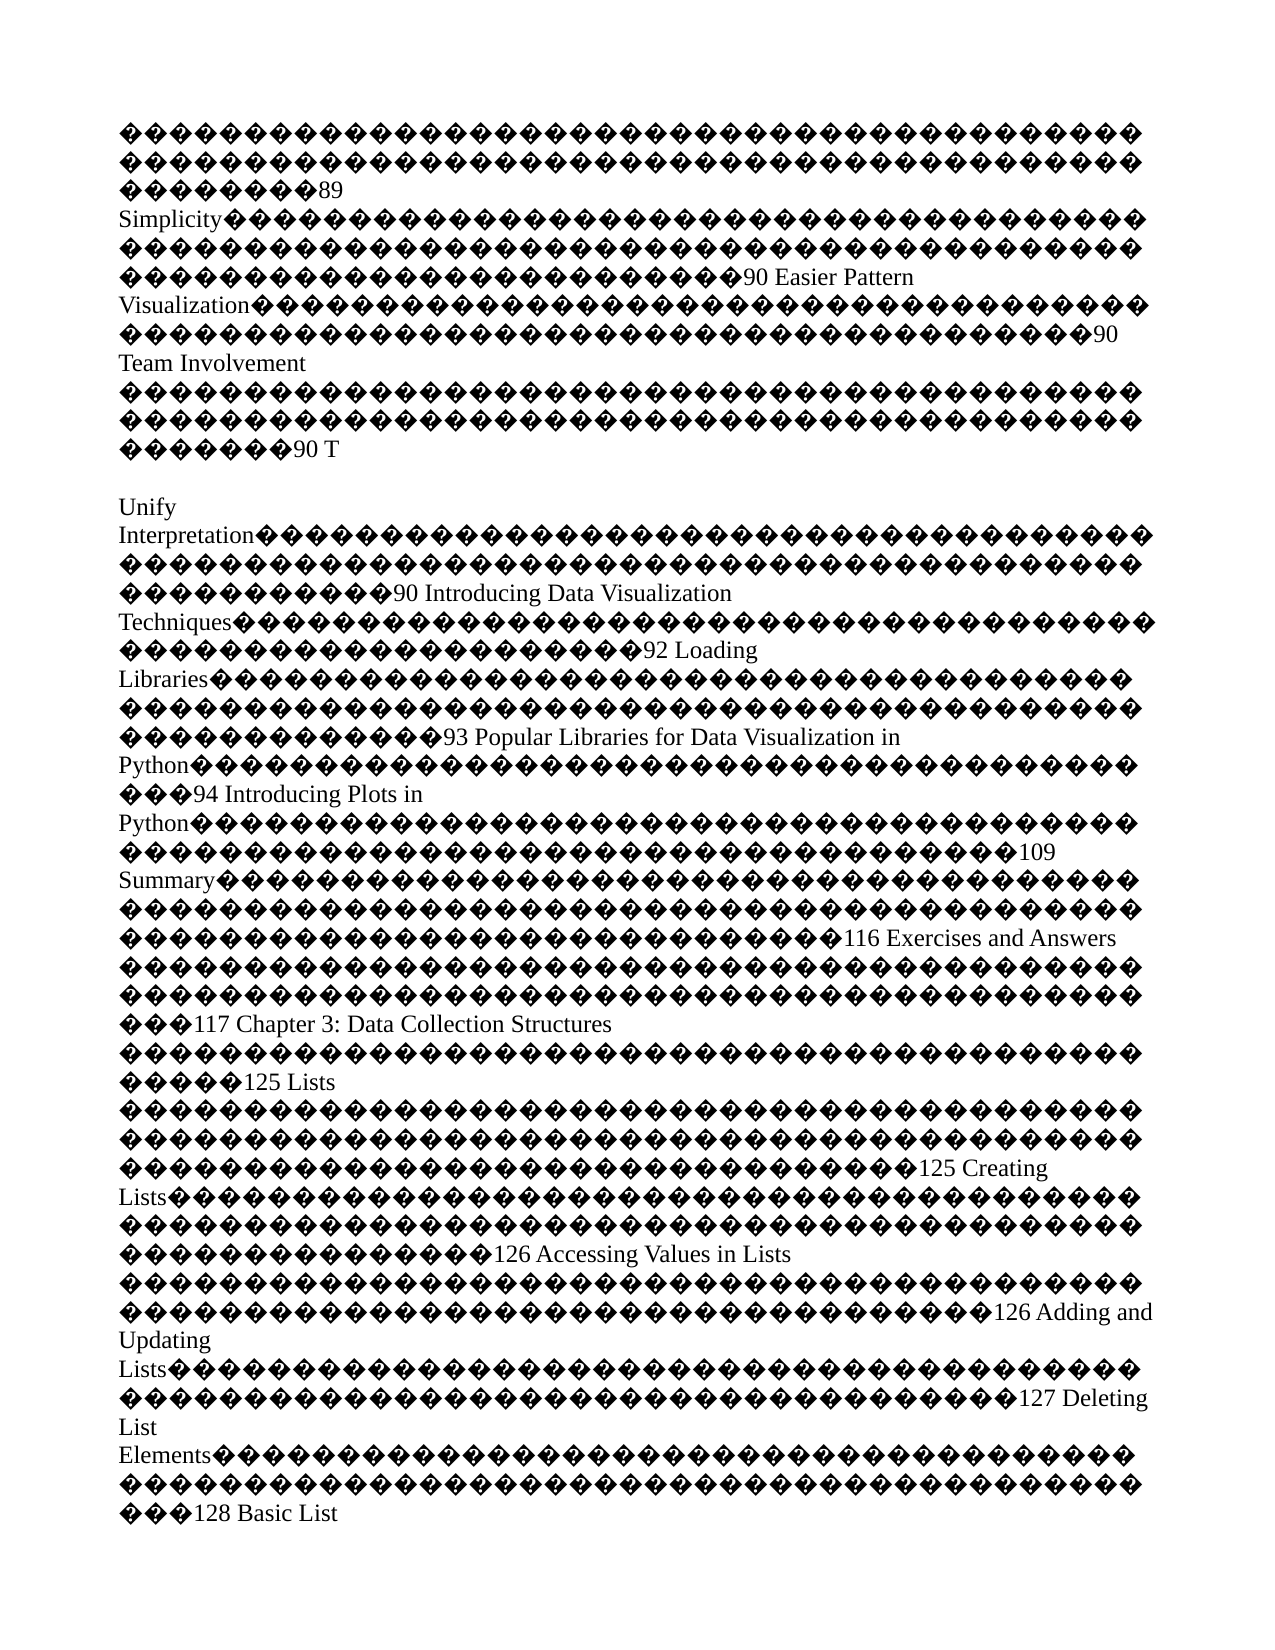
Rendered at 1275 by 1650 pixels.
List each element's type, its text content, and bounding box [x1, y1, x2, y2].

text ������������������������������������������������������������������������������������������89 Simplicity�������������������������������������������������������������������������������������������������������90 Easier Pattern Visualization���������������������������������������������������������������������������90 Team Involvement �����������������������������������������������������������������������������������������90 T [118, 118, 1157, 463]
text Unify Interpretation����������������������������������������������������������������������������������������90 Introducing Data Visualization Techniques����������������������������������������������������������92 Loading Libraries�������������������������������������������������������������������������������������������93 Popular Libraries for Data Visualization in Python�����������������������������������������94 Introducing Plots in Python��������������������������������������������������������������������������109 Summary�����������������������������������������������������������������������������������������������������������116 Exercises and Answers �������������������������������������������������������������������������������������117 Chapter 3: Data Collection Structures ����������������������������������������������125 Lists ������������������������������������������������������������������������������������������������������������������125 Creating Lists�����������������������������������������������������������������������������������������������126 Accessing Values in Lists ����������������������������������������������������������������������������126 Adding and Updating Lists���������������������������������������������������������������������������127 Deleting List Elements���������������������������������������������������������������������������������128 Basic List [118, 492, 1157, 1527]
